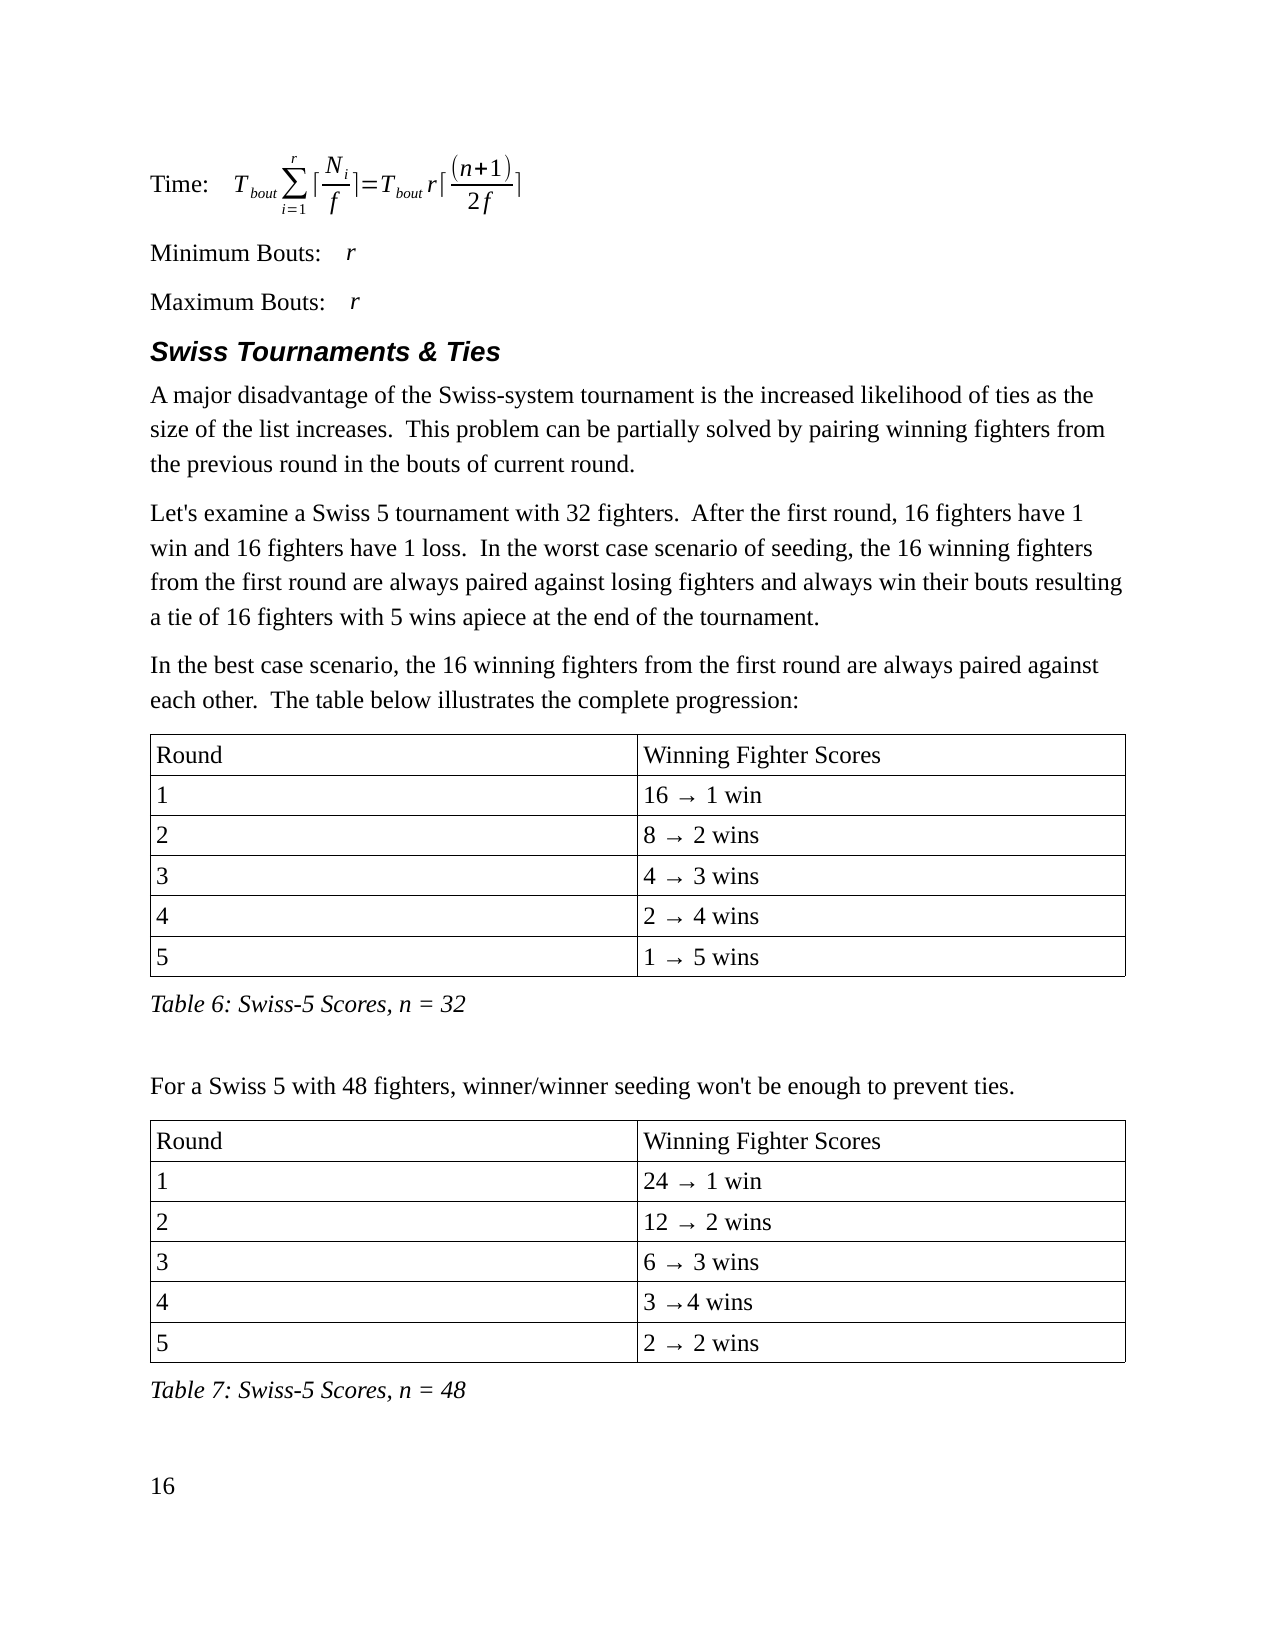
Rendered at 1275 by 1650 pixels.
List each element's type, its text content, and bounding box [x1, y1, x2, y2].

text A major disadvantage of the Swiss-system tournament is the increased likelihood of ties as the size of the list increases. This problem can be partially solved by pairing winning fighters from the previous round in the bouts of current round. [150, 380, 1125, 478]
table_cell 4 → 3 wins [638, 856, 1125, 895]
table_cell 3 →4 wins [638, 1282, 1125, 1322]
table_header Winning Fighter Scores [638, 735, 1125, 774]
text Let's examine a Swiss 5 tournament with 32 fighters. After the first round, 16 fighters have 1 win and 16 fighters have 1 loss. In the worst case scenario of seeding, the 16 winning fighters from the first round are always paired against losing fighters and always win their bouts resulting a tie of 16 fighters with 5 wins apiece at the end of the tournament. [150, 498, 1125, 630]
table_cell 1 [151, 776, 637, 815]
table_cell 2 → 4 wins [638, 896, 1125, 936]
table_cell 4 [151, 1282, 637, 1322]
table_header Round [151, 735, 637, 774]
table_cell 3 [151, 1242, 637, 1281]
table_cell 24 → 1 win [638, 1162, 1125, 1201]
text Maximum Bouts: [150, 287, 1125, 315]
table_cell 1 → 5 wins [638, 937, 1125, 976]
table_cell 12 → 2 wins [638, 1202, 1125, 1241]
table_cell 16 → 1 win [638, 776, 1125, 815]
table_cell 2 → 2 wins [638, 1323, 1125, 1362]
table_cell 8 → 2 wins [638, 816, 1125, 855]
text Table 7: Swiss-5 Scores, n = 48 [150, 1375, 1125, 1403]
table_cell 6 → 3 wins [638, 1242, 1125, 1281]
table_cell 4 [151, 896, 637, 936]
text For a Swiss 5 with 48 fighters, winner/winner seeding won't be enough to prevent ties. [150, 1071, 1125, 1100]
text Minimum Bouts: [150, 238, 1125, 266]
table_cell 5 [151, 1323, 637, 1362]
text In the best case scenario, the 16 winning fighters from the first round are always paired against each other. The table below illustrates the complete progression: [150, 651, 1125, 714]
text Time: [150, 150, 1125, 217]
subtitle Swiss Tournaments & Ties [150, 336, 1125, 368]
table_cell 2 [151, 816, 637, 855]
table_cell 3 [151, 856, 637, 895]
table_header Winning Fighter Scores [638, 1121, 1125, 1161]
table_header Round [151, 1121, 637, 1161]
table_cell 2 [151, 1202, 637, 1241]
table_cell 5 [151, 937, 637, 976]
text Table 6: Swiss-5 Scores, n = 32 [150, 989, 1125, 1017]
table_cell 1 [151, 1162, 637, 1201]
